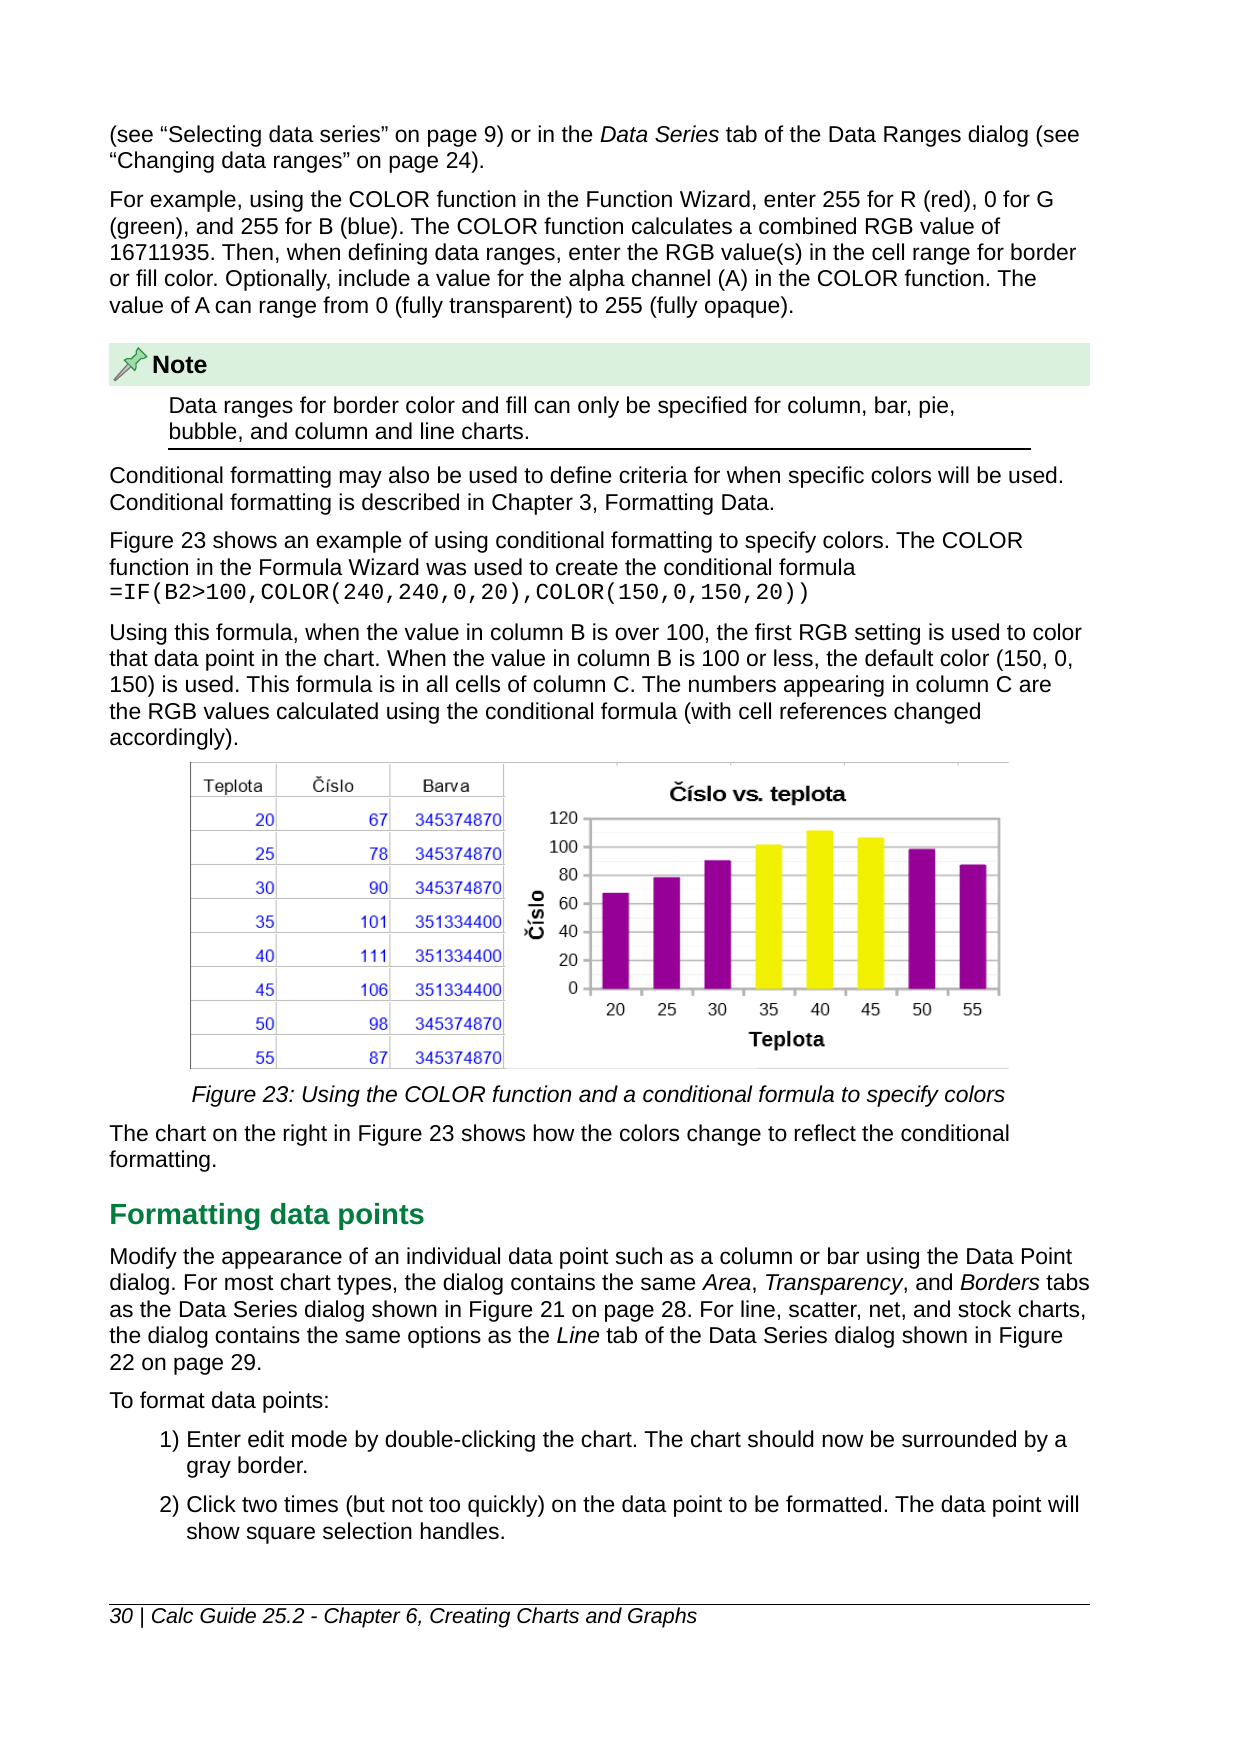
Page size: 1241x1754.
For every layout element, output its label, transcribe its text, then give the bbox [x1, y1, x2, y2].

subtitle Formatting data points [109, 1197, 1090, 1231]
text Figure 23 shows an example of using conditional formatting to specify colors. The COLOR function in the Formula Wizard was used to create the conditional formula =IF(B2>100,COLOR(240,240,0,20),COLOR(150,0,150,20)) [109, 527, 1090, 606]
list Enter edit mode by double-clicking the chart. The chart should now be surrounded by a gray border. [186, 1426, 1090, 1479]
list Click two times (but not too quickly) on the data point to be formatted. The data point will show square selection handles. [186, 1491, 1090, 1544]
picture [190, 762, 1009, 1069]
text Using this formula, when the value in column B is over 100, the first RGB setting is used to color that data point in the chart. When the value in column B is 100 or less, the default color (150, 0, 150) is used. This formula is in all cells of column C. The numbers appearing in column C are the RGB values calculated using the conditional formula (with cell references changed accordingly). [109, 618, 1090, 750]
text (see “Selecting data series” on page 9) or in the Data Series tab of the Data Ranges dialog (see “Changing data ranges” on page 24). [109, 121, 1090, 174]
text For example, using the COLOR function in the Function Wizard, enter 255 for R (red), 0 for G (green), and 255 for B (blue). The COLOR function calculates a combined RGB value of 16711935. Then, when defining data ranges, enter the RGB value(s) in the cell range for border or fill color. Optionally, include a value for the alpha channel (A) in the COLOR function. The value of A can range from 0 (fully transparent) to 255 (fully opaque). [109, 186, 1090, 318]
text Conditional formatting may also be used to define criteria for when specific colors will be used. Conditional formatting is described in Chapter 3, Formatting Data. [109, 462, 1090, 515]
text Figure 23: Using the COLOR function and a conditional formula to specify colors [190, 1081, 1009, 1107]
text Data ranges for border color and fill can only be specified for column, bar, pie, bubble, and column and line charts. [168, 392, 1031, 448]
list To format data points: [109, 1387, 1090, 1414]
subtitle Note [109, 343, 1090, 386]
text The chart on the right in Figure 23 shows how the colors change to reflect the conditional formatting. [109, 1119, 1090, 1172]
text Modify the appearance of an individual data point such as a column or bar using the Data Point dialog. For most chart types, the dialog contains the same Area, Transparency, and Borders tabs as the Data Series dialog shown in Figure 21 on page 28. For line, scatter, net, and stock charts, the dialog contains the same options as the Line tab of the Data Series dialog shown in Figure 22 on page 29. [109, 1243, 1090, 1375]
